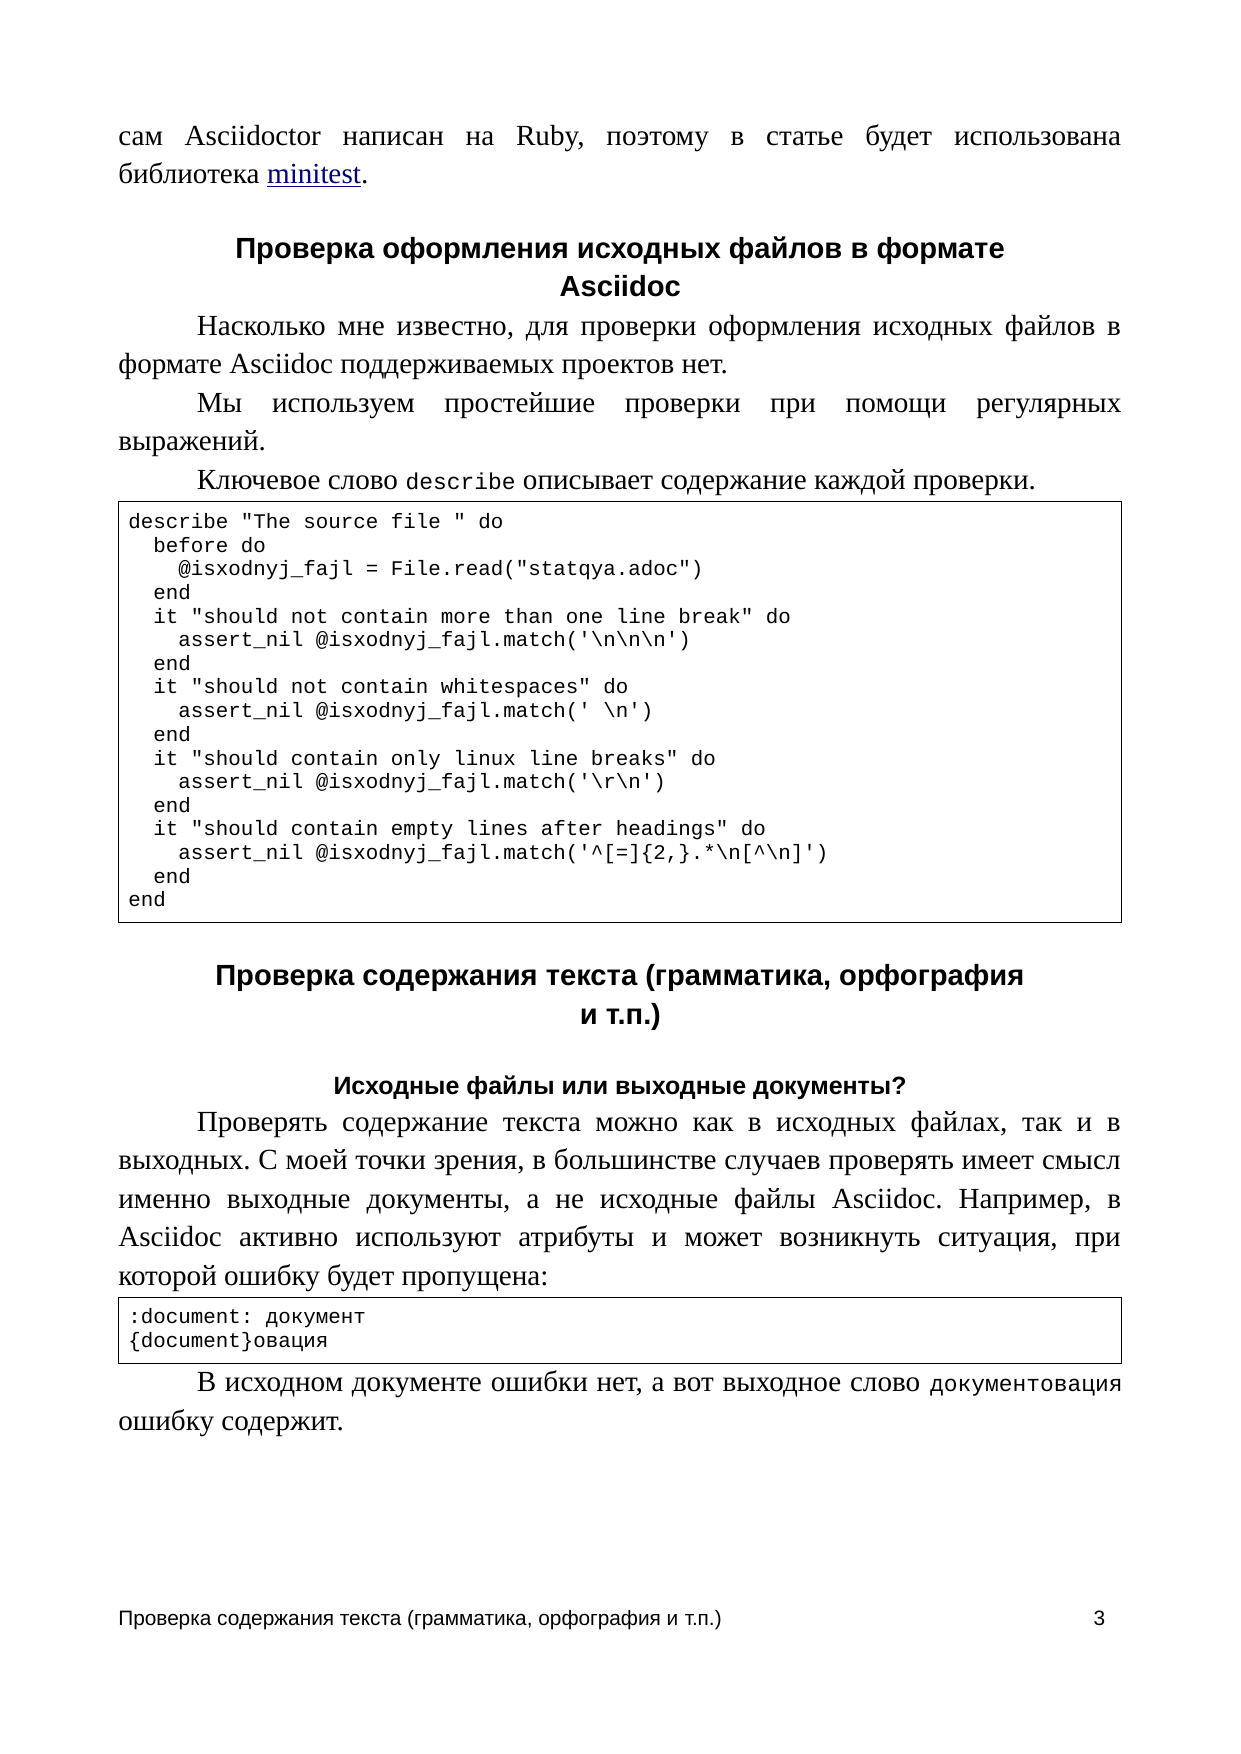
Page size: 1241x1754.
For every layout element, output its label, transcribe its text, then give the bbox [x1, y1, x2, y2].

list :document: документ {document}овация [119, 1298, 1121, 1363]
text Насколько мне известно, для проверки оформления исходных файлов в формате Asciidoc поддерживаемых проектов нет. [118, 308, 1122, 380]
text Ключевое слово describe описывает содержание каждой проверки. [118, 462, 1122, 496]
text В исходном документе ошибки нет, а вот выходное слово документовация ошибку содержит. [118, 1364, 1122, 1436]
list describe "The source file " do before do @isxodnyj_fajl = File.read("statqya.adoc") end it "should not contain more than one line break" do assert_nil @isxodnyj_fajl.match('\n\n\n') end it "should not contain whitespaces" do assert_nil @isxodnyj_fajl.match(' \n') end it "should contain only linux line breaks" do assert_nil @isxodnyj_fajl.match('\r\n') end it "should contain empty lines after headings" do assert_nil @isxodnyj_fajl.match('^[=]{2,}.*\n[^\n]') end end [119, 502, 1121, 922]
text сам Asciidoctor написан на Ruby, поэтому в статье будет использована библиотека minitest. [118, 118, 1122, 190]
subtitle Проверка оформления исходных файлов в формате Asciidoc [197, 231, 1043, 303]
text Мы используем простейшие проверки при помощи регулярных выражений. [118, 385, 1122, 457]
text Проверять содержание текста можно как в исходных файлах, так и в выходных. С моей точки зрения, в большинстве случаев проверять имеет смысл именно выходные документы, а не исходные файлы Asciidoc. Например, в Asciidoc активно используют атрибуты и может возникнуть ситуация, при которой ошибку будет пропущена: [118, 1104, 1122, 1292]
subtitle Проверка содержания текста (грамматика, орфография и т.п.) [197, 958, 1043, 1030]
subtitle Исходные файлы или выходные документы? [197, 1071, 1043, 1099]
